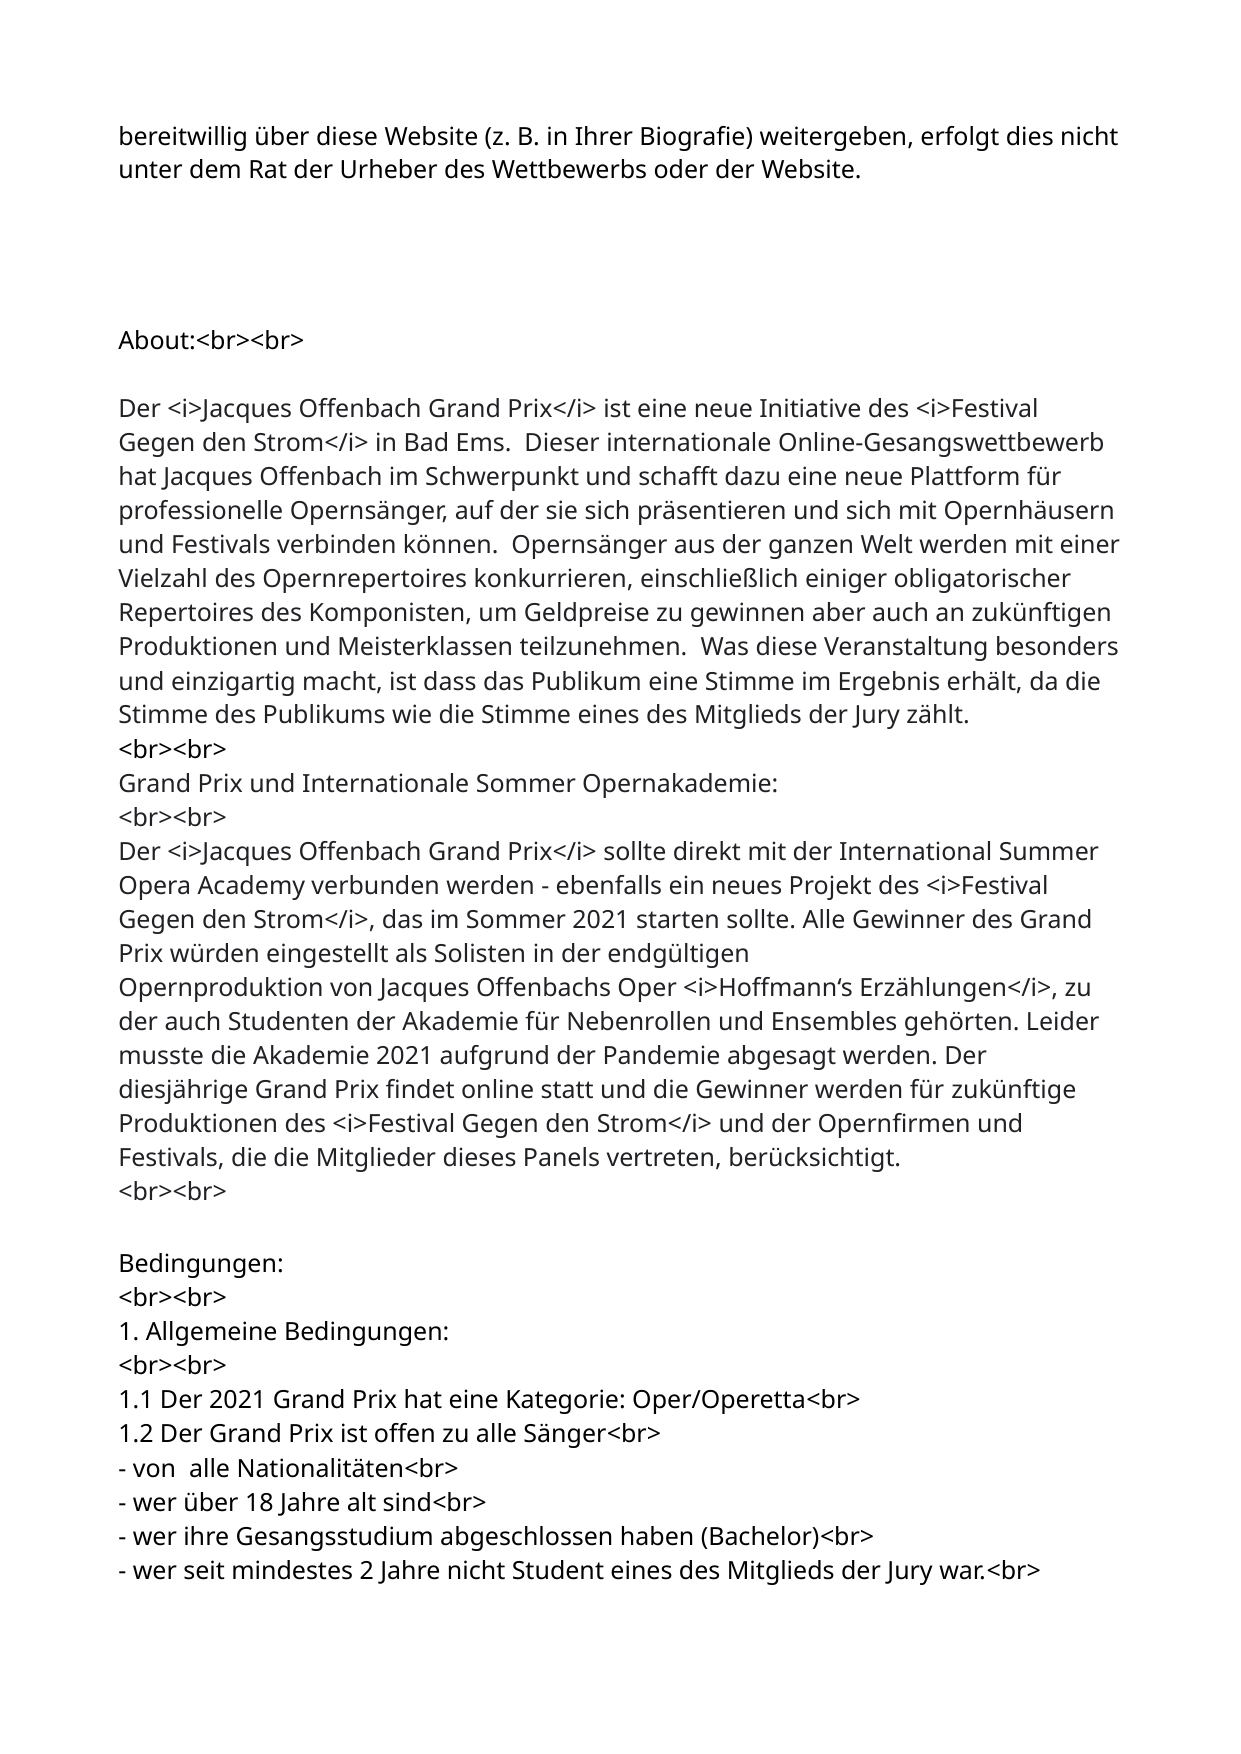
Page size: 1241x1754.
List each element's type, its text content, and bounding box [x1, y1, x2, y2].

text bereitwillig über diese Website (z. B. in Ihrer Biografie) weitergeben, erfolgt dies nicht unter dem Rat der Urheber des Wettbewerbs oder der Website. [118, 118, 1122, 186]
text Grand Prix und Internationale Sommer Opernakademie: [118, 765, 1122, 799]
text <br><br> [118, 731, 1122, 765]
text Opernproduktion von Jacques Offenbachs Oper <i>Hoffmann‘s Erzählungen</i>, zu der auch Studenten der Akademie für Nebenrollen und Ensembles gehörten. Leider musste die Akademie 2021 aufgrund der Pandemie abgesagt werden. Der diesjährige Grand Prix findet online statt und die Gewinner werden für zukünftige Produktionen des <i>Festival Gegen den Strom</i> und der Opernfirmen und Festivals, die die Mitglieder dieses Panels vertreten, berücksichtigt. [118, 970, 1122, 1174]
text <br><br> [118, 1174, 1122, 1208]
text Bedingungen: <br><br> 1. Allgemeine Bedingungen: <br><br> 1.1 Der 2021 Grand Prix hat eine Kategorie: Oper/Operetta<br> 1.2 Der Grand Prix ist offen zu alle Sänger<br> - von alle Nationalitäten<br> - wer über 18 Jahre alt sind<br> - wer ihre Gesangsstudium abgeschlossen haben (Bachelor)<br> - wer seit mindestes 2 Jahre nicht Student eines des Mitglieds der Jury war.<br> [118, 1246, 1122, 1586]
text <br><br> [118, 799, 1122, 833]
text Der <i>Jacques Offenbach Grand Prix</i> sollte direkt mit der International Summer Opera Academy verbunden werden - ebenfalls ein neues Projekt des <i>Festival Gegen den Strom</i>, das im Sommer 2021 starten sollte. Alle Gewinner des Grand Prix würden eingestellt als Solisten in der endgültigen [118, 833, 1122, 970]
text About:<br><br> [118, 322, 1122, 357]
text Der <i>Jacques Offenbach Grand Prix</i> ist eine neue Initiative des <i>Festival Gegen den Strom</i> in Bad Ems. Dieser internationale Online-Gesangswettbewerb hat Jacques Offenbach im Schwerpunkt und schafft dazu eine neue Plattform für professionelle Opernsänger, auf der sie sich präsentieren und sich mit Opernhäusern und Festivals verbinden können. Opernsänger aus der ganzen Welt werden mit einer Vielzahl des Opernrepertoires konkurrieren, einschließlich einiger obligatorischer Repertoires des Komponisten, um Geldpreise zu gewinnen aber auch an zukünftigen Produktionen und Meisterklassen teilzunehmen. Was diese Veranstaltung besonders und einzigartig macht, ist dass das Publikum eine Stimme im Ergebnis erhält, da die Stimme des Publikums wie die Stimme eines des Mitglieds der Jury zählt. [118, 357, 1122, 731]
